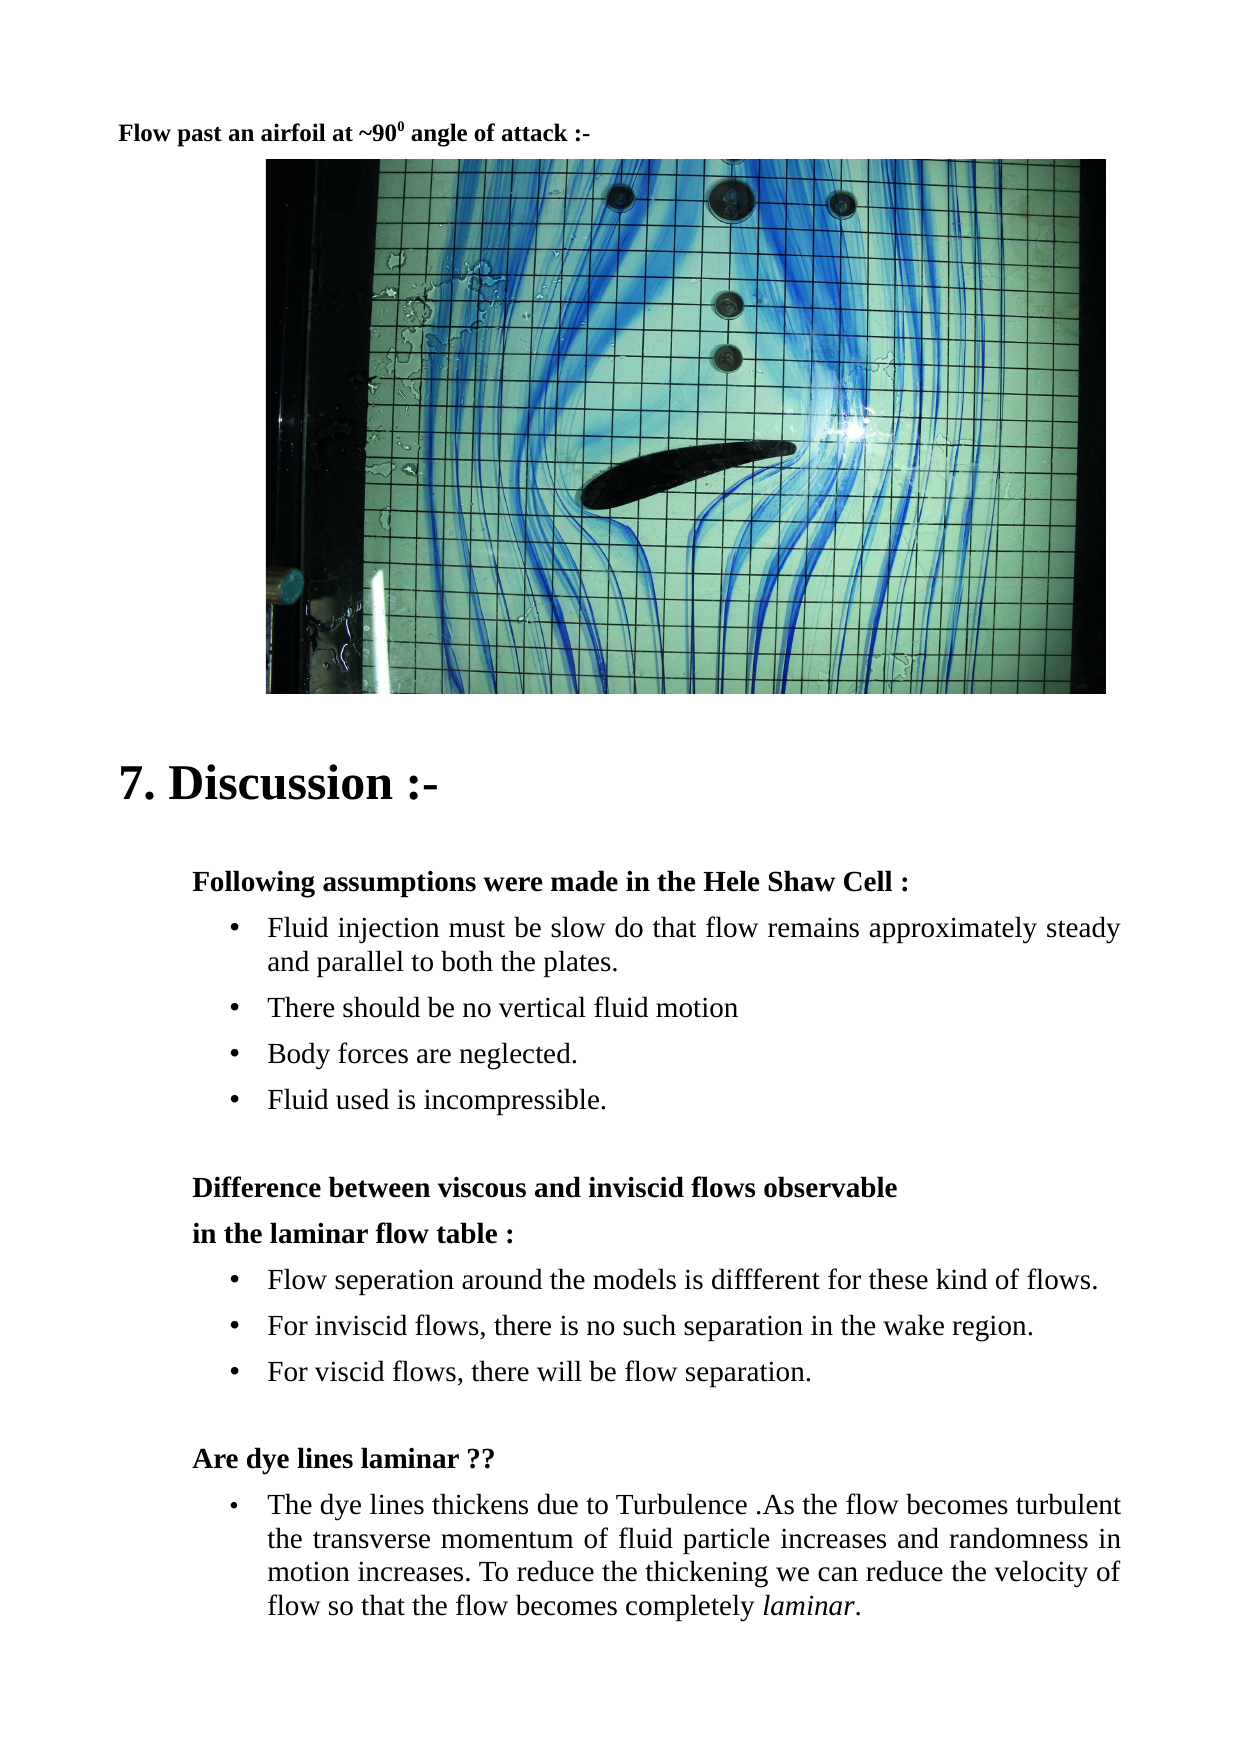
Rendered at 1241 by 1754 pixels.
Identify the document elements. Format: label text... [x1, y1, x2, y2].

list Difference between viscous and inviscid flows observable [118, 1170, 1122, 1203]
list Flow past an airfoil at ~900 angle of attack :- [118, 118, 1122, 147]
list Body forces are neglected. [229, 1036, 1122, 1070]
list For viscid flows, there will be flow separation. [229, 1354, 1122, 1388]
list The dye lines thickens due to Turbulence .As the flow becomes turbulent the transverse momentum of fluid particle increases and randomness in motion increases. To reduce the thickening we can reduce the velocity of flow so that the flow becomes completely laminar. [229, 1487, 1122, 1622]
list For inviscid flows, there is no such separation in the wake region. [229, 1308, 1122, 1342]
list Flow seperation around the models is diffferent for these kind of flows. [229, 1262, 1122, 1295]
list in the laminar flow table : [118, 1216, 1122, 1249]
list There should be no vertical fluid motion [229, 990, 1122, 1024]
list 7. Discussion :- [118, 753, 1122, 811]
list Following assumptions were made in the Hele Shaw Cell : [118, 864, 1122, 898]
list Fluid injection must be slow do that flow remains approximately steady and parallel to both the plates. [229, 910, 1122, 977]
list Fluid used is incompressible. [229, 1082, 1122, 1116]
picture [265, 159, 1106, 694]
list Are dye lines laminar ?? [118, 1441, 1122, 1475]
